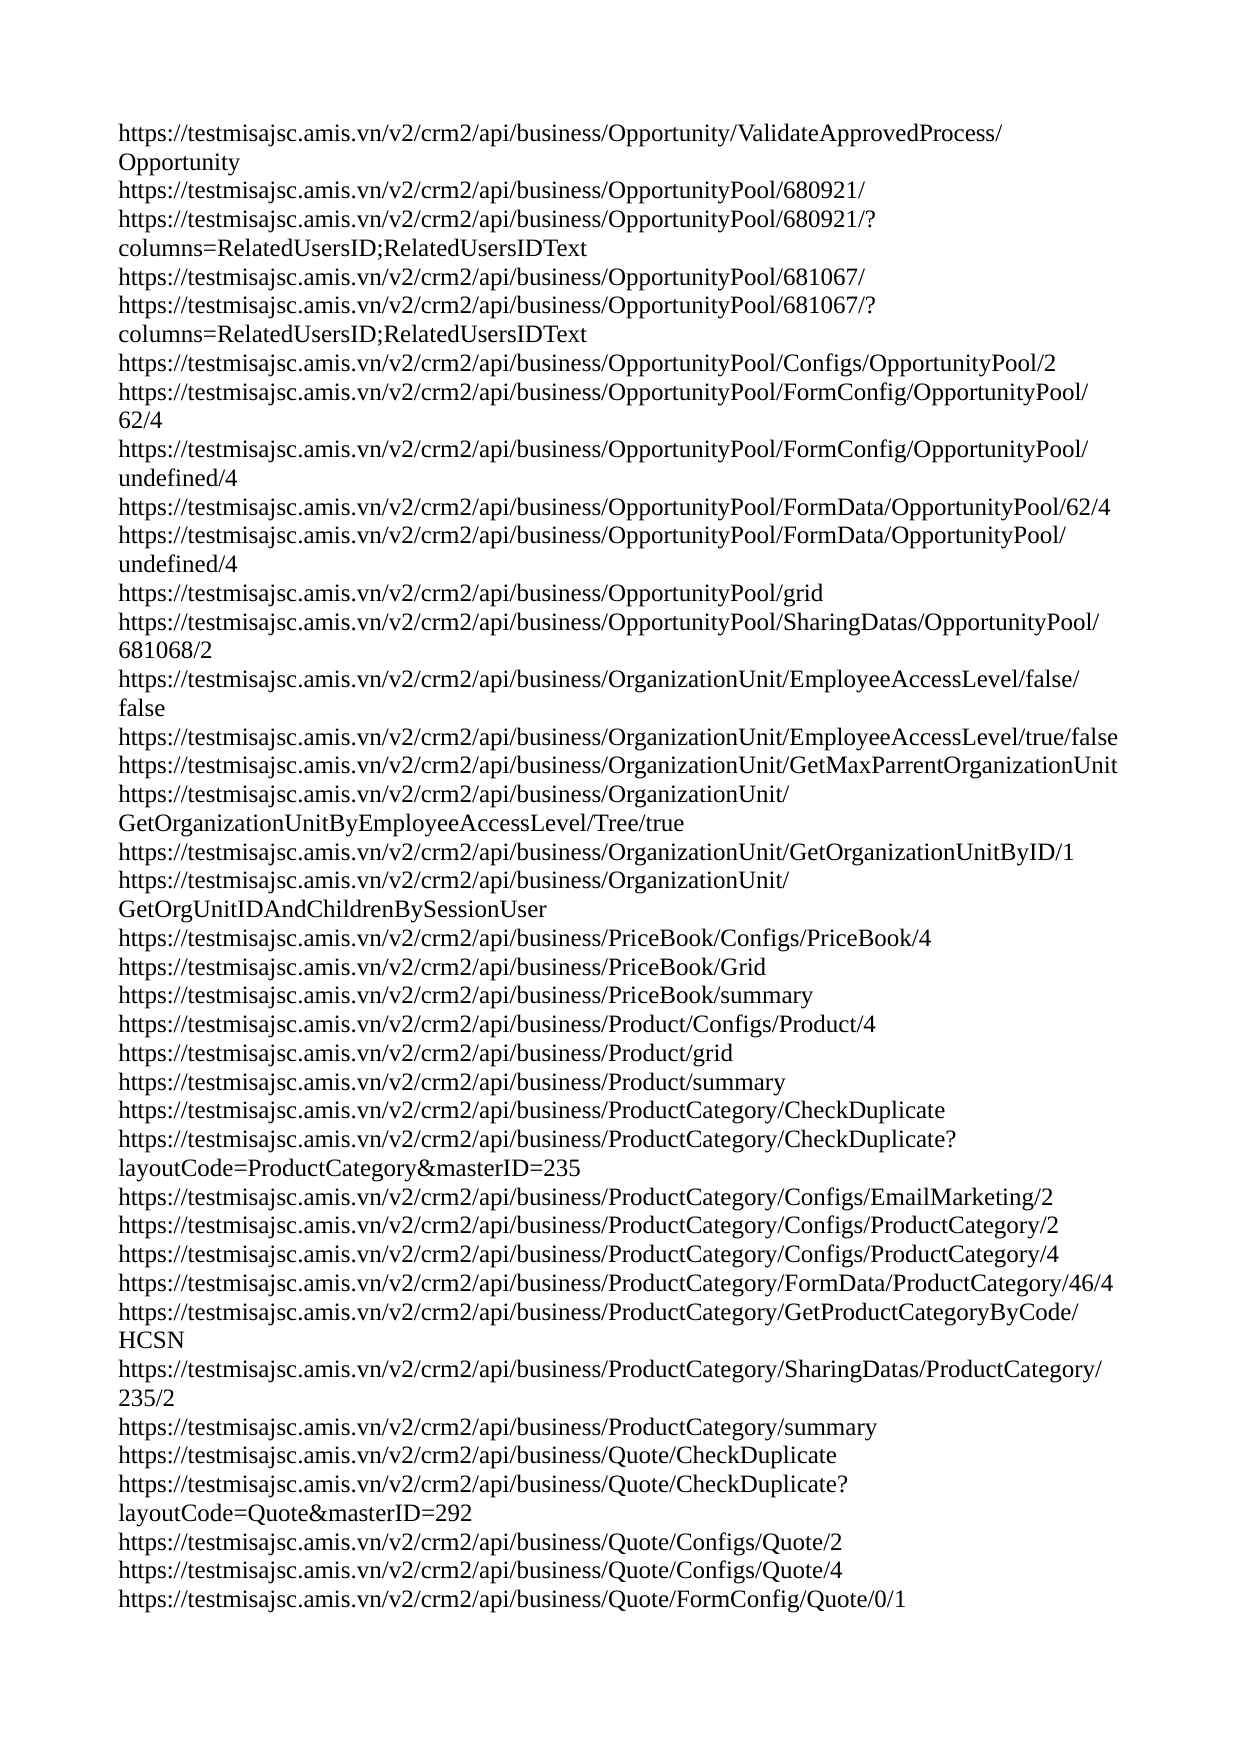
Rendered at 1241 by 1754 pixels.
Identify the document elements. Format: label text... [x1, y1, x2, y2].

text https://testmisajsc.amis.vn/v2/crm2/api/business/OpportunityPool/680921/ [118, 176, 1122, 204]
text https://testmisajsc.amis.vn/v2/crm2/api/business/OpportunityPool/FormData/OpportunityPool/undefined/4 [118, 521, 1122, 578]
text https://testmisajsc.amis.vn/v2/crm2/api/business/Quote/Configs/Quote/4 [118, 1556, 1122, 1584]
text https://testmisajsc.amis.vn/v2/crm2/api/business/OpportunityPool/SharingDatas/OpportunityPool/681068/2 [118, 607, 1122, 664]
text https://testmisajsc.amis.vn/v2/crm2/api/business/ProductCategory/CheckDuplicate [118, 1096, 1122, 1124]
text https://testmisajsc.amis.vn/v2/crm2/api/business/PriceBook/summary [118, 981, 1122, 1009]
text https://testmisajsc.amis.vn/v2/crm2/api/business/ProductCategory/SharingDatas/ProductCategory/235/2 [118, 1354, 1122, 1412]
text https://testmisajsc.amis.vn/v2/crm2/api/business/OpportunityPool/680921/?columns=RelatedUsersID;RelatedUsersIDText [118, 204, 1122, 262]
text https://testmisajsc.amis.vn/v2/crm2/api/business/ProductCategory/Configs/ProductCategory/2 [118, 1211, 1122, 1239]
text https://testmisajsc.amis.vn/v2/crm2/api/business/PriceBook/Grid [118, 952, 1122, 981]
text https://testmisajsc.amis.vn/v2/crm2/api/business/OpportunityPool/Configs/OpportunityPool/2 [118, 348, 1122, 377]
text https://testmisajsc.amis.vn/v2/crm2/api/business/OrganizationUnit/GetMaxParrentOrganizationUnit [118, 751, 1122, 779]
text https://testmisajsc.amis.vn/v2/crm2/api/business/OrganizationUnit/GetOrgUnitIDAndChildrenBySessionUser [118, 866, 1122, 923]
text https://testmisajsc.amis.vn/v2/crm2/api/business/ProductCategory/FormData/ProductCategory/46/4 [118, 1268, 1122, 1297]
text https://testmisajsc.amis.vn/v2/crm2/api/business/Product/Configs/Product/4 [118, 1009, 1122, 1038]
text https://testmisajsc.amis.vn/v2/crm2/api/business/OpportunityPool/FormConfig/OpportunityPool/62/4 [118, 377, 1122, 434]
text https://testmisajsc.amis.vn/v2/crm2/api/business/ProductCategory/Configs/EmailMarketing/2 [118, 1182, 1122, 1211]
text https://testmisajsc.amis.vn/v2/crm2/api/business/OrganizationUnit/EmployeeAccessLevel/true/false [118, 722, 1122, 751]
text https://testmisajsc.amis.vn/v2/crm2/api/business/OrganizationUnit/GetOrganizationUnitByEmployeeAccessLevel/Tree/true [118, 779, 1122, 837]
text https://testmisajsc.amis.vn/v2/crm2/api/business/Quote/Configs/Quote/2 [118, 1527, 1122, 1556]
text https://testmisajsc.amis.vn/v2/crm2/api/business/OpportunityPool/681067/ [118, 262, 1122, 291]
text https://testmisajsc.amis.vn/v2/crm2/api/business/OrganizationUnit/EmployeeAccessLevel/false/false [118, 664, 1122, 722]
text https://testmisajsc.amis.vn/v2/crm2/api/business/Product/summary [118, 1067, 1122, 1096]
text https://testmisajsc.amis.vn/v2/crm2/api/business/OpportunityPool/FormConfig/OpportunityPool/undefined/4 [118, 434, 1122, 492]
text https://testmisajsc.amis.vn/v2/crm2/api/business/Quote/CheckDuplicate?layoutCode=Quote&masterID=292 [118, 1469, 1122, 1527]
text https://testmisajsc.amis.vn/v2/crm2/api/business/Opportunity/ValidateApprovedProcess/Opportunity [118, 118, 1122, 176]
text https://testmisajsc.amis.vn/v2/crm2/api/business/ProductCategory/CheckDuplicate?layoutCode=ProductCategory&masterID=235 [118, 1124, 1122, 1182]
text https://testmisajsc.amis.vn/v2/crm2/api/business/ProductCategory/summary [118, 1412, 1122, 1441]
text https://testmisajsc.amis.vn/v2/crm2/api/business/ProductCategory/Configs/ProductCategory/4 [118, 1239, 1122, 1268]
text https://testmisajsc.amis.vn/v2/crm2/api/business/PriceBook/Configs/PriceBook/4 [118, 923, 1122, 952]
text https://testmisajsc.amis.vn/v2/crm2/api/business/Quote/CheckDuplicate [118, 1441, 1122, 1469]
text https://testmisajsc.amis.vn/v2/crm2/api/business/OpportunityPool/grid [118, 578, 1122, 607]
text https://testmisajsc.amis.vn/v2/crm2/api/business/OrganizationUnit/GetOrganizationUnitByID/1 [118, 837, 1122, 866]
text https://testmisajsc.amis.vn/v2/crm2/api/business/Product/grid [118, 1038, 1122, 1067]
text https://testmisajsc.amis.vn/v2/crm2/api/business/Quote/FormConfig/Quote/0/1 [118, 1584, 1122, 1613]
text https://testmisajsc.amis.vn/v2/crm2/api/business/ProductCategory/GetProductCategoryByCode/HCSN [118, 1297, 1122, 1354]
text https://testmisajsc.amis.vn/v2/crm2/api/business/OpportunityPool/FormData/OpportunityPool/62/4 [118, 492, 1122, 521]
text https://testmisajsc.amis.vn/v2/crm2/api/business/OpportunityPool/681067/?columns=RelatedUsersID;RelatedUsersIDText [118, 291, 1122, 348]
